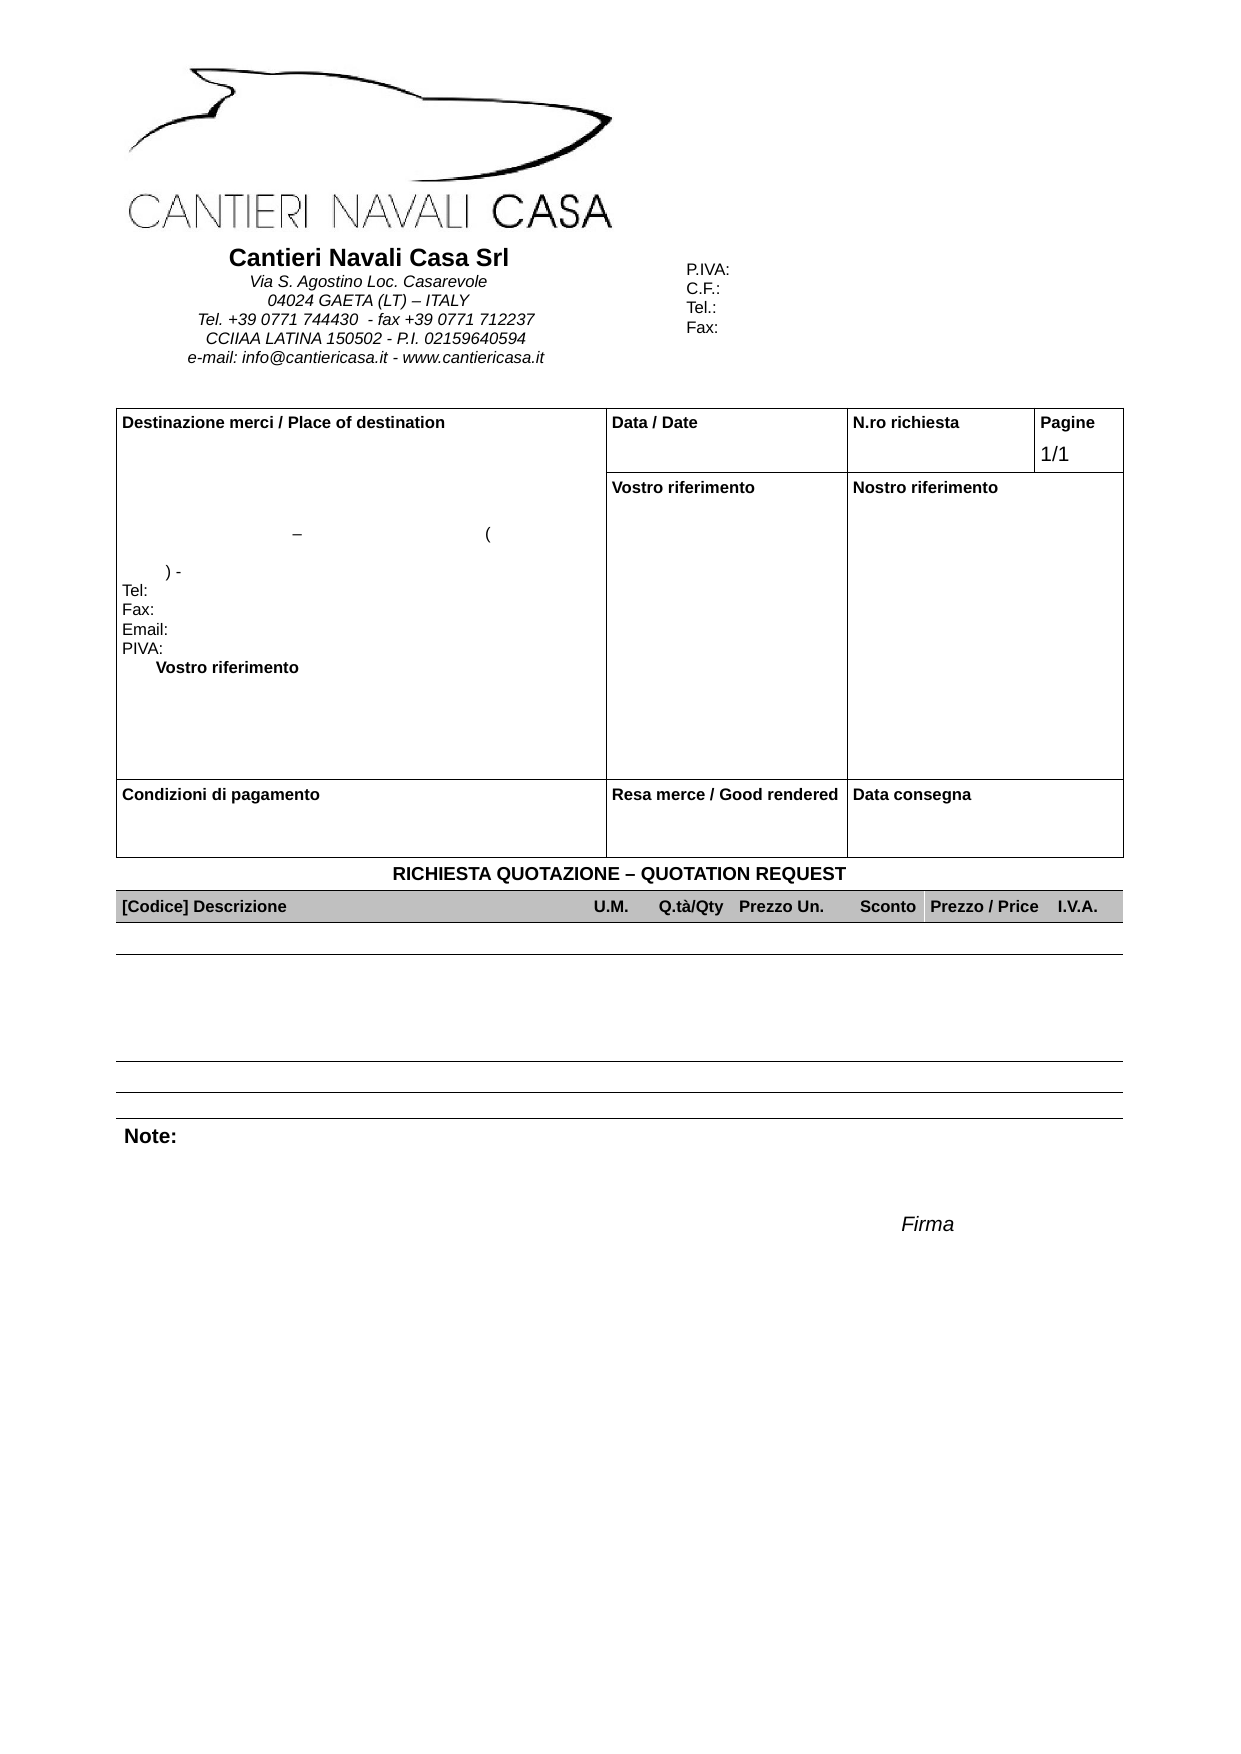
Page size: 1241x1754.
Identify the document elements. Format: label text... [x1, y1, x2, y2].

table_cell <user.signature> [734, 1241, 1123, 1277]
table_cell <for each="line in o.order_line"> [116, 923, 1123, 954]
table_header N.ro richiesta <o.name or ''> [848, 409, 1034, 472]
table_header Pagine 1/1 [1035, 409, 1123, 472]
table_cell RICHIESTA QUOTAZIONE – QUOTATION REQUEST [116, 858, 1123, 890]
table_cell </for> [116, 1062, 1123, 1092]
table_cell Condizioni di pagamento <o.partner_id.property_payment_term.name or ''> [117, 780, 606, 857]
table_cell Vostro riferimento <if test='o.partner_id.title'> <o.partner_id.title.name or ''> </if> <o.partner_id.name or ''> [607, 473, 847, 778]
picture [123, 46, 615, 232]
table_header [822, 1119, 1123, 1177]
table_cell [116, 1093, 1123, 1118]
table_cell Q.tà/Qty [653, 891, 733, 922]
table_cell Data consegna [848, 780, 1123, 857]
table_cell [1052, 955, 1123, 1061]
table_cell Prezzo / Price [925, 891, 1052, 922]
table_cell Sconto [854, 891, 924, 922]
table_cell U.M. [588, 891, 653, 922]
table_cell [854, 955, 924, 1061]
table_cell [733, 955, 854, 1061]
table_cell [Codice] Descrizione [116, 891, 588, 922]
table_cell <line.product_uom.name or ''> [588, 955, 653, 1061]
table_header Firma [734, 1206, 1123, 1241]
table_header [685, 1119, 822, 1177]
table_header Data / Date <o.date_order> [607, 409, 847, 472]
table_cell Resa merce / Good rendered <o.partner_id.carriage_condition_id.name or ''> [607, 780, 847, 857]
table_header Destinazione merci / Place of destination <if test='o.dest_address_id'> <o.dest_address_id.partner_id.name> <o.dest_address_id.street> <o.dest_address_id.zip> – <o.dest_address_id.city> (<if test='o.dest_address_id.province'><o.dest_address_id.state_id.name></if>) - <o.dest_address_id.country_id.name> Tel: <o.dest_address_id.phone or ''> Fax: <o.dest_address_id.fax or ''> Email: <o.dest_address_id.email or ''> PIVA: <o.dest_address_id.partner_id.vat or ''> </if>Vostro riferimento <if test='o.partner_id.title'> <o.partner_id.title.name or ''> </if> <o.partner_id.name or ''> [117, 409, 606, 778]
table_cell <line.name or ''> [116, 955, 588, 1061]
table_cell [925, 955, 1052, 1061]
table_header Note: <o.notes> [118, 1119, 685, 1177]
table_cell I.V.A. [1052, 891, 1123, 922]
table_cell Nostro riferimento <o.origin or ''> [848, 473, 1123, 778]
table_cell Prezzo Un. [733, 891, 854, 922]
table_cell <formatLang(line.product_qty)> [653, 955, 733, 1061]
